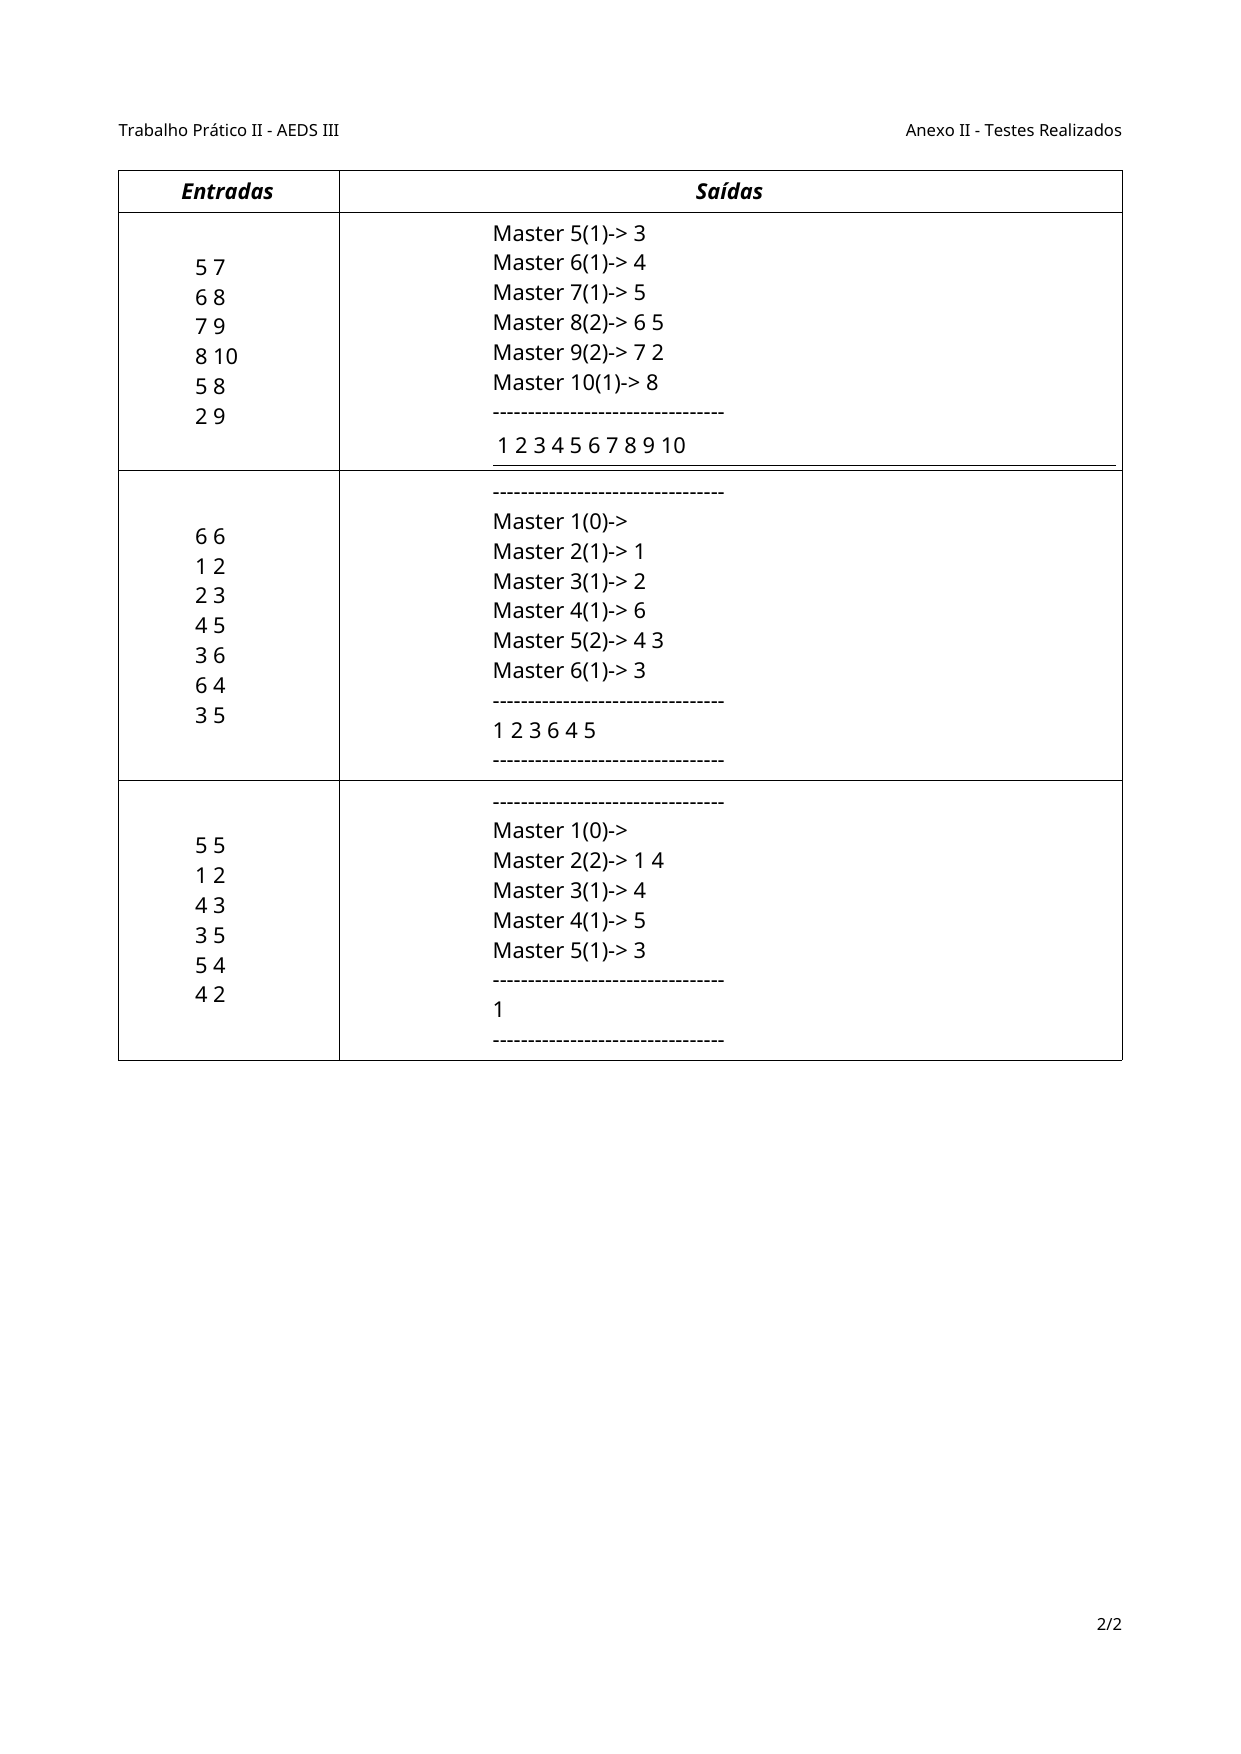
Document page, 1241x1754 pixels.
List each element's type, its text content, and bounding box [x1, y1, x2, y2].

table_cell --------------------------------- Master 1(0)-> Master 2(2)-> 1 4 Master 3(1)-> 4 Master 4(1)-> 5 Master 5(1)-> 3 --------------------------------- 1 --------------------------------- [340, 781, 1122, 1059]
table_header Entradas [119, 171, 339, 212]
table_header Saídas [340, 171, 1122, 212]
table_cell Master 5(1)-> 3 Master 6(1)-> 4 Master 7(1)-> 5 Master 8(2)-> 6 5 Master 9(2)-> 7 2 Master 10(1)-> 8 --------------------------------- 1 2 3 4 5 6 7 8 9 10 [340, 213, 1122, 470]
table_cell --------------------------------- Master 1(0)-> Master 2(1)-> 1 Master 3(1)-> 2 Master 4(1)-> 6 Master 5(2)-> 4 3 Master 6(1)-> 3 --------------------------------- 1 2 3 6 4 5 --------------------------------- [340, 471, 1122, 780]
table_cell 6 6 1 2 2 3 4 5 3 6 6 4 3 5 [119, 471, 339, 780]
table_cell 5 5 1 2 4 3 3 5 5 4 4 2 [119, 781, 339, 1059]
table_cell 5 7 6 8 7 9 8 10 5 8 2 9 [119, 213, 339, 470]
